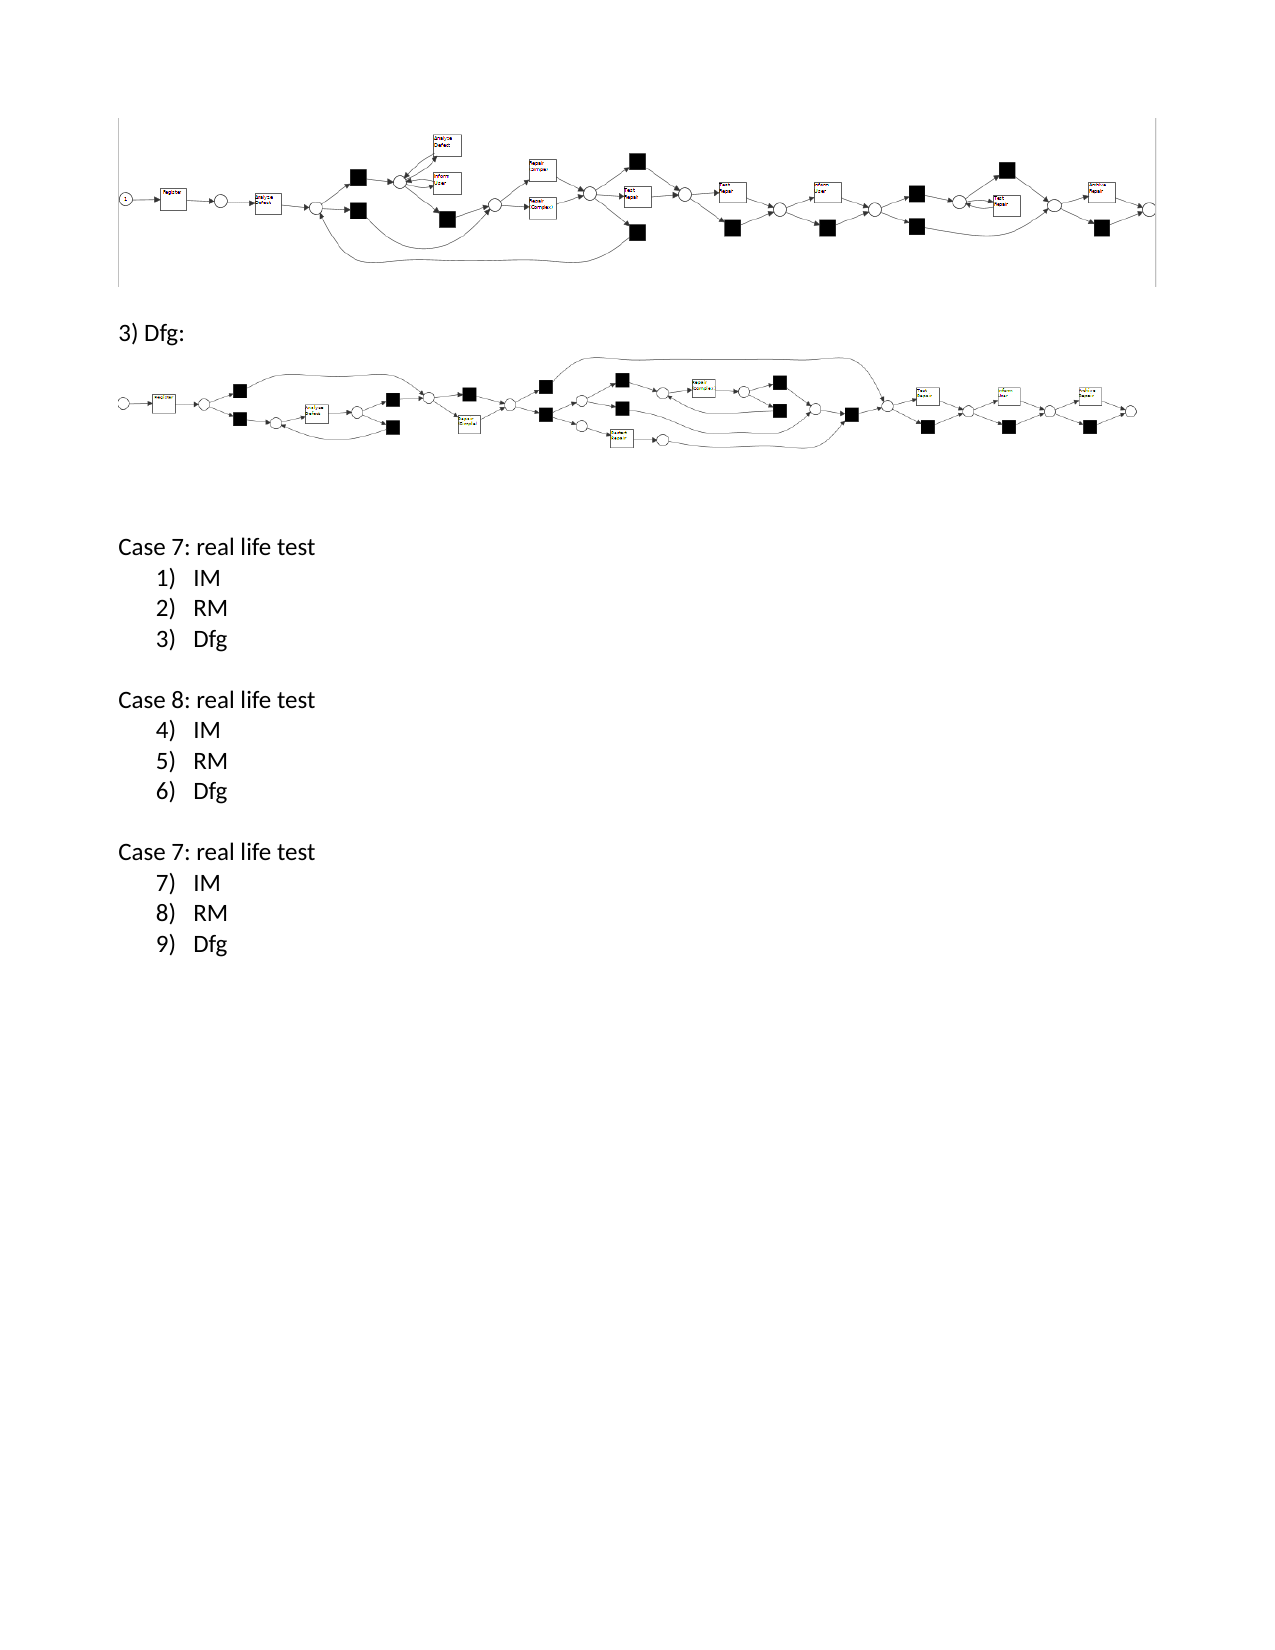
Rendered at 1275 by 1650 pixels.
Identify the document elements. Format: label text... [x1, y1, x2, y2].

list RM [156, 897, 1157, 928]
list IM [156, 714, 1157, 745]
text Case 7: real life test [118, 531, 1157, 562]
list Dfg [156, 928, 1157, 958]
list IM [156, 867, 1157, 897]
list IM [156, 562, 1157, 592]
list Dfg [156, 623, 1157, 653]
picture [118, 347, 1157, 471]
text Case 7: real life test [118, 836, 1157, 867]
list RM [156, 745, 1157, 775]
list RM [156, 592, 1157, 623]
list Dfg [156, 775, 1157, 806]
picture [118, 118, 1157, 287]
text Case 8: real life test [118, 684, 1157, 714]
text 3) Dfg: [118, 317, 1157, 347]
